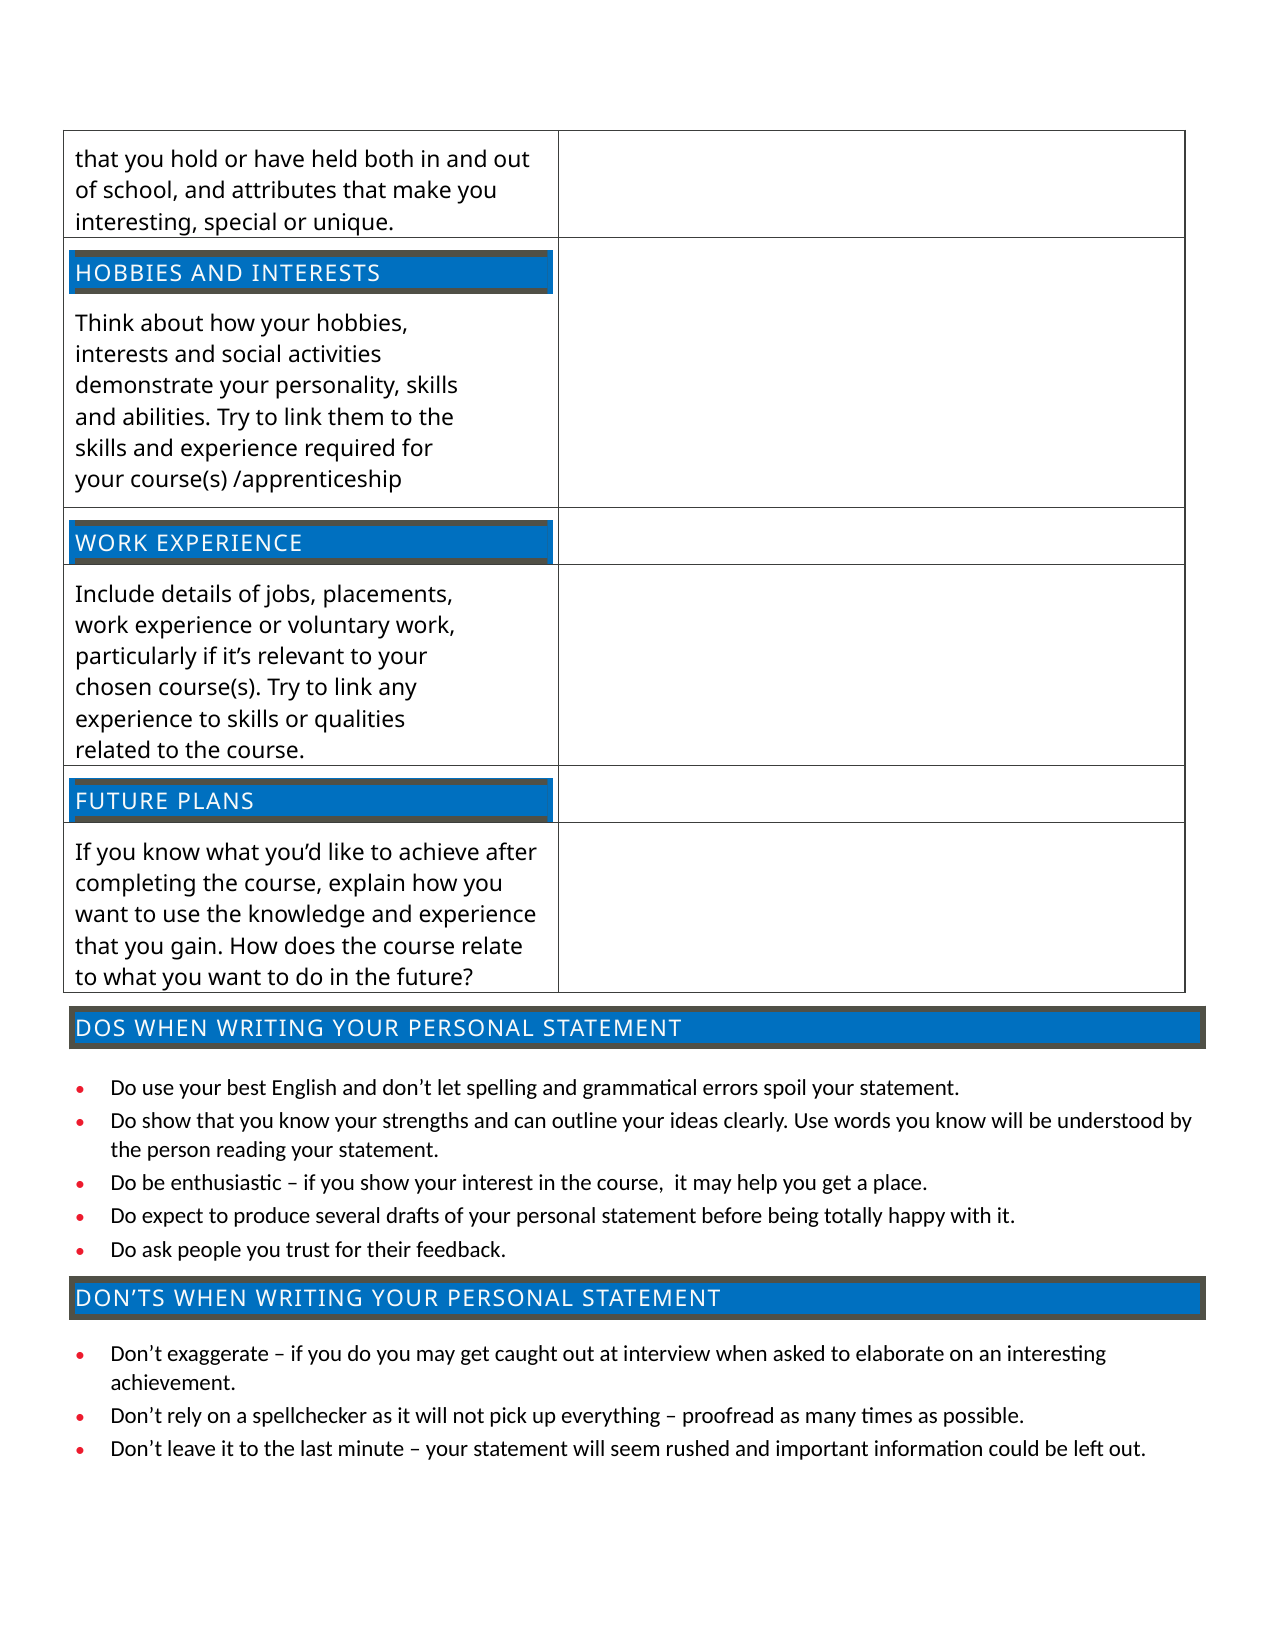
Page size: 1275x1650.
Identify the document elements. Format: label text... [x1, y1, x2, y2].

table_cell [559, 565, 1184, 765]
list Don’t rely on a spellchecker as it will not pick up everything – proofread as many times as possible. [75, 1401, 1200, 1429]
table_cell [559, 131, 1184, 237]
subtitle Dos when writing your personal statement [75, 1012, 1200, 1043]
table_cell If you know what you’d like to achieve after completing the course, explain how you want to use the knowledge and experience that you gain. How does the course relate to what you want to do in the future? [64, 823, 558, 992]
list Do expect to produce several drafts of your personal statement before being totally happy with it. [75, 1202, 1200, 1230]
table_cell [559, 238, 1184, 507]
table_cell Future plans [64, 766, 558, 822]
table_cell that you hold or have held both in and out of school, and attributes that make you interesting, special or unique. [64, 131, 558, 237]
list Do use your best English and don’t let spelling and grammatical errors spoil your statement. [75, 1073, 1200, 1101]
table_cell [559, 508, 1184, 564]
table_cell Hobbies and interests Think about how your hobbies, interests and social activities demonstrate your personality, skills and abilities. Try to link them to the skills and experience required for your course(s) /apprenticeship [64, 238, 558, 507]
subtitle Don’ts when writing your personal statement [75, 1283, 1200, 1314]
list Do show that you know your strengths and can outline your ideas clearly. Use words you know will be understood by the person reading your statement. [75, 1107, 1200, 1163]
list Don’t leave it to the last minute – your statement will seem rushed and important information could be left out. [75, 1434, 1200, 1462]
table_cell Include details of jobs, placements, work experience or voluntary work, particularly if it’s relevant to your chosen course(s). Try to link any experience to skills or qualities related to the course. [64, 565, 558, 765]
list Do ask people you trust for their feedback. [75, 1235, 1200, 1263]
table_cell [559, 823, 1184, 992]
table_cell [559, 766, 1184, 822]
list Do be enthusiastic – if you show your interest in the course, it may help you get a place. [75, 1168, 1200, 1197]
table_cell Work experience [64, 508, 558, 564]
list Don’t exaggerate – if you do you may get caught out at interview when asked to elaborate on an interesting achievement. [75, 1339, 1200, 1396]
